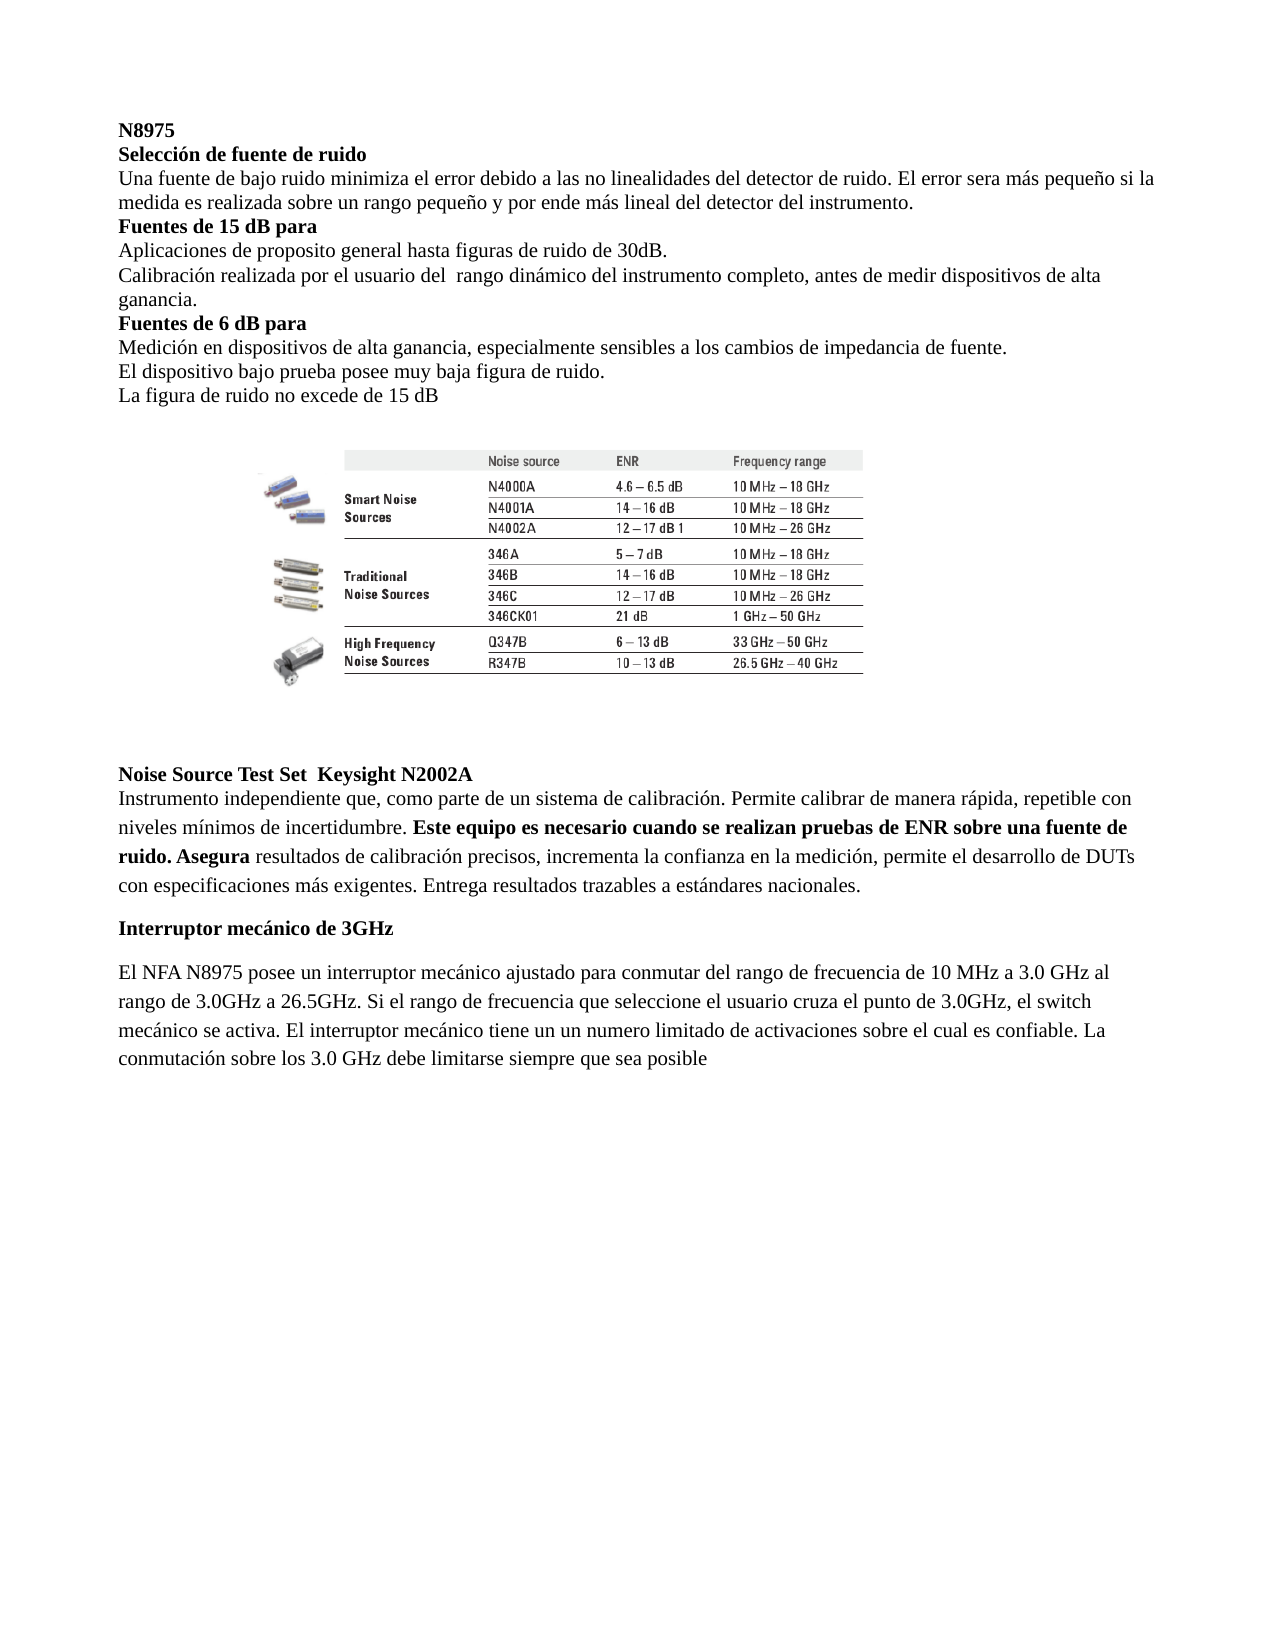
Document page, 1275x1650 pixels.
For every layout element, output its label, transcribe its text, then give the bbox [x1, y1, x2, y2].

text El dispositivo bajo prueba posee muy baja figura de ruido. [118, 359, 1157, 383]
text Calibración realizada por el usuario del rango dinámico del instrumento completo, antes de medir dispositivos de alta ganancia. [118, 262, 1157, 311]
text Interruptor mecánico de 3GHz [118, 916, 1157, 940]
text Medición en dispositivos de alta ganancia, especialmente sensibles a los cambios de impedancia de fuente. [118, 335, 1157, 359]
picture [247, 429, 873, 691]
text Fuentes de 15 dB para [118, 214, 1157, 238]
text La figura de ruido no excede de 15 dB [118, 383, 1157, 407]
text Noise Source Test Set Keysight N2002A [118, 762, 1157, 786]
text Instrumento independiente que, como parte de un sistema de calibración. Permite calibrar de manera rápida, repetible con niveles mínimos de incertidumbre. Este equipo es necesario cuando se realizan pruebas de ENR sobre una fuente de ruido. Asegura resultados de calibración precisos, incrementa la confianza en la medición, permite el desarrollo de DUTs con especificaciones más exigentes. Entrega resultados trazables a estándares nacionales. [118, 786, 1157, 897]
text Fuentes de 6 dB para [118, 311, 1157, 335]
text N8975 [118, 118, 1157, 142]
text Selección de fuente de ruido [118, 142, 1157, 166]
text Aplicaciones de proposito general hasta figuras de ruido de 30dB. [118, 238, 1157, 262]
text El NFA N8975 posee un interruptor mecánico ajustado para conmutar del rango de frecuencia de 10 MHz a 3.0 GHz al rango de 3.0GHz a 26.5GHz. Si el rango de frecuencia que seleccione el usuario cruza el punto de 3.0GHz, el switch mecánico se activa. El interruptor mecánico tiene un un numero limitado de activaciones sobre el cual es confiable. La conmutación sobre los 3.0 GHz debe limitarse siempre que sea posible [118, 960, 1157, 1070]
text Una fuente de bajo ruido minimiza el error debido a las no linealidades del detector de ruido. El error sera más pequeño si la medida es realizada sobre un rango pequeño y por ende más lineal del detector del instrumento. [118, 166, 1157, 214]
